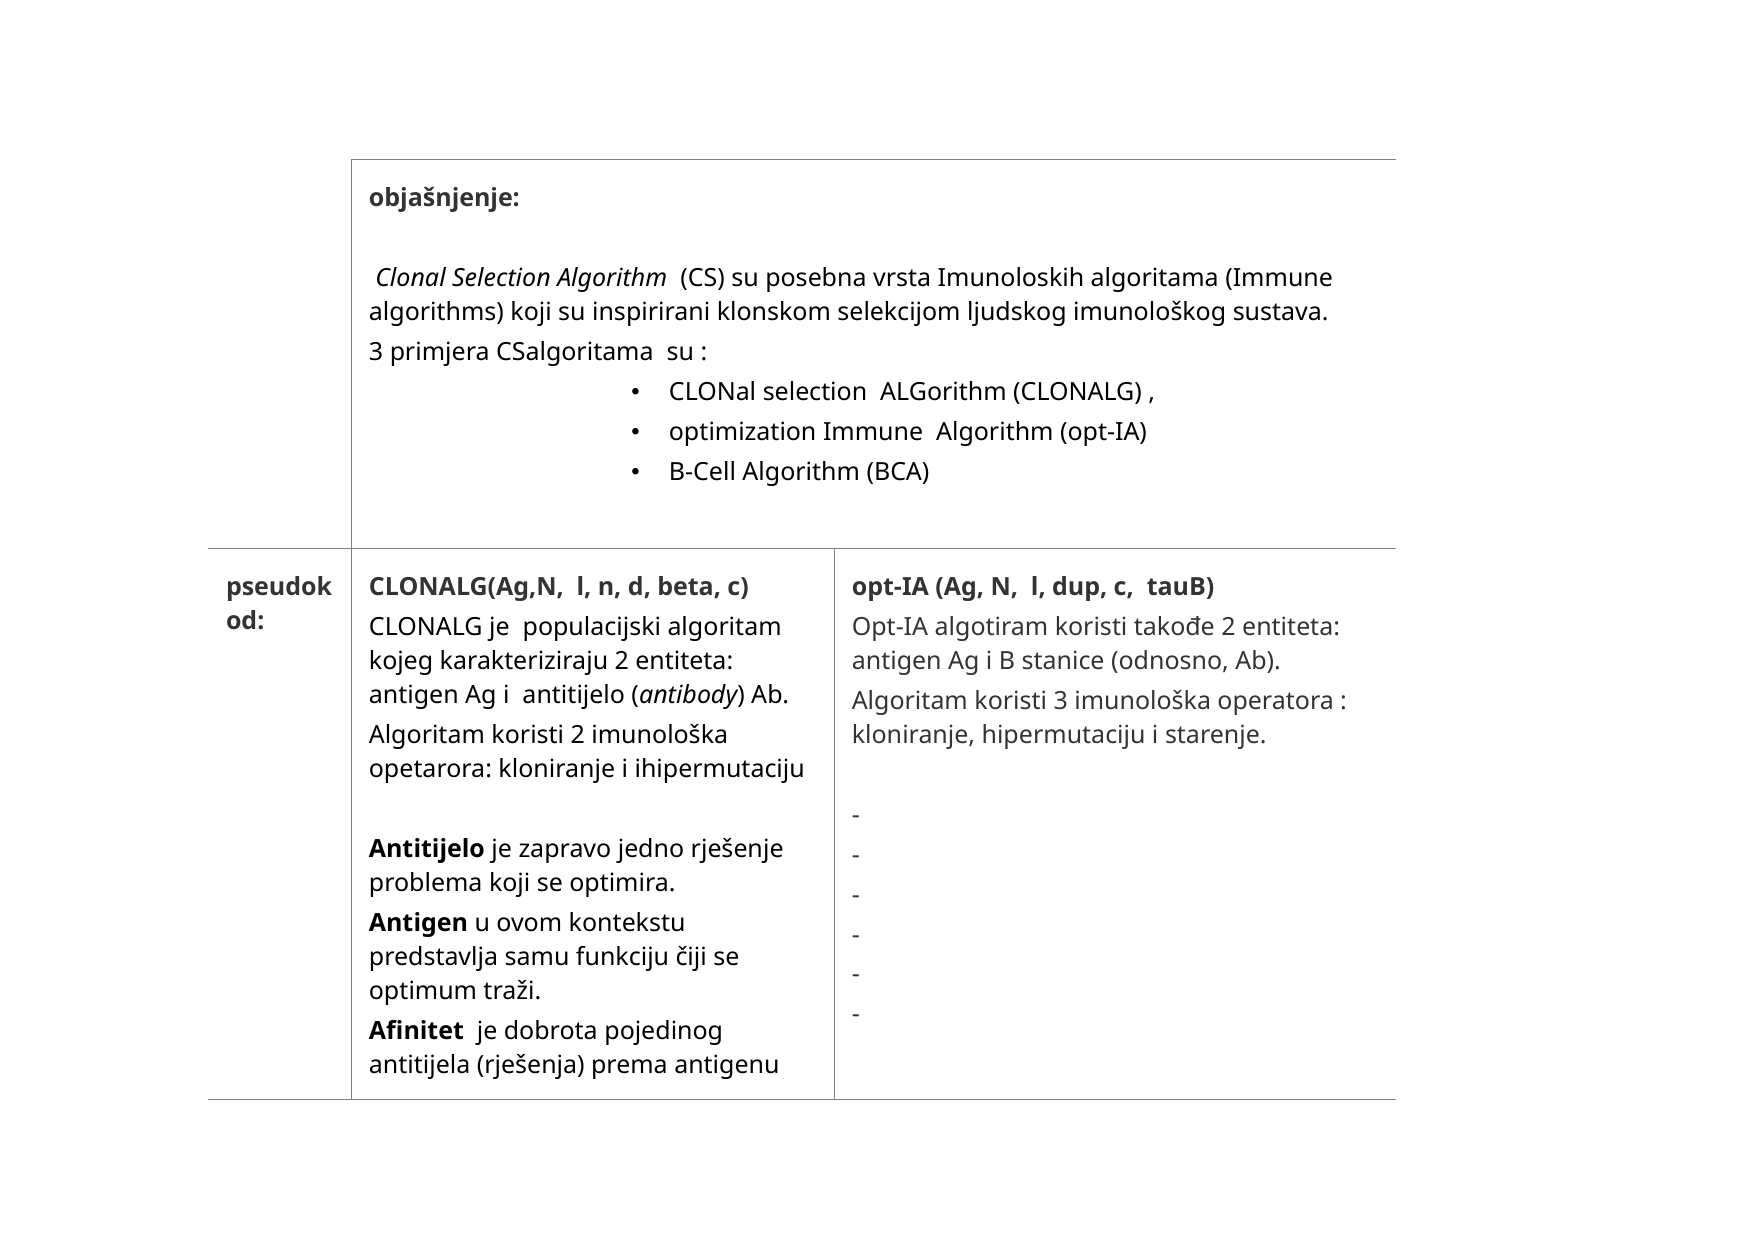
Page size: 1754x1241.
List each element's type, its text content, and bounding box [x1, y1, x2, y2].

table_cell pseudokod: [208, 549, 351, 1098]
table_cell opt-IA (Ag, N, l, dup, c, tauB) Opt-IA algotiram koristi takođe 2 entiteta: antigen Ag i B stanice (odnosno, Ab). Algoritam koristi 3 imunološka operatora : kloniranje, hipermutaciju i starenje. [835, 549, 1396, 1098]
table_cell CLONALG(Ag,N, l, n, d, beta, c) CLONALG je populacijski algoritam kojeg karakteriziraju 2 entiteta: antigen Ag i antitijelo (antibody) Ab. Algoritam koristi 2 imunološka opetarora: kloniranje i ihipermutaciju Antitijelo je zapravo jedno rješenje problema koji se optimira. Antigen u ovom kontekstu predstavlja samu funkciju čiji se optimum traži. Afinitet je dobrota pojedinog antitijela (rješenja) prema antigenu [352, 549, 834, 1098]
table_header [208, 159, 351, 548]
table_header objašnjenje: Clonal Selection Algorithm (CS) su posebna vrsta Imunoloskih algoritama (Immune algorithms) koji su inspirirani klonskom selekcijom ljudskog imunološkog sustava. 3 primjera CSalgoritama su : CLONal selection ALGorithm (CLONALG) , optimization Immune Algorithm (opt-IA) B-Cell Algorithm (BCA) [352, 160, 1396, 548]
